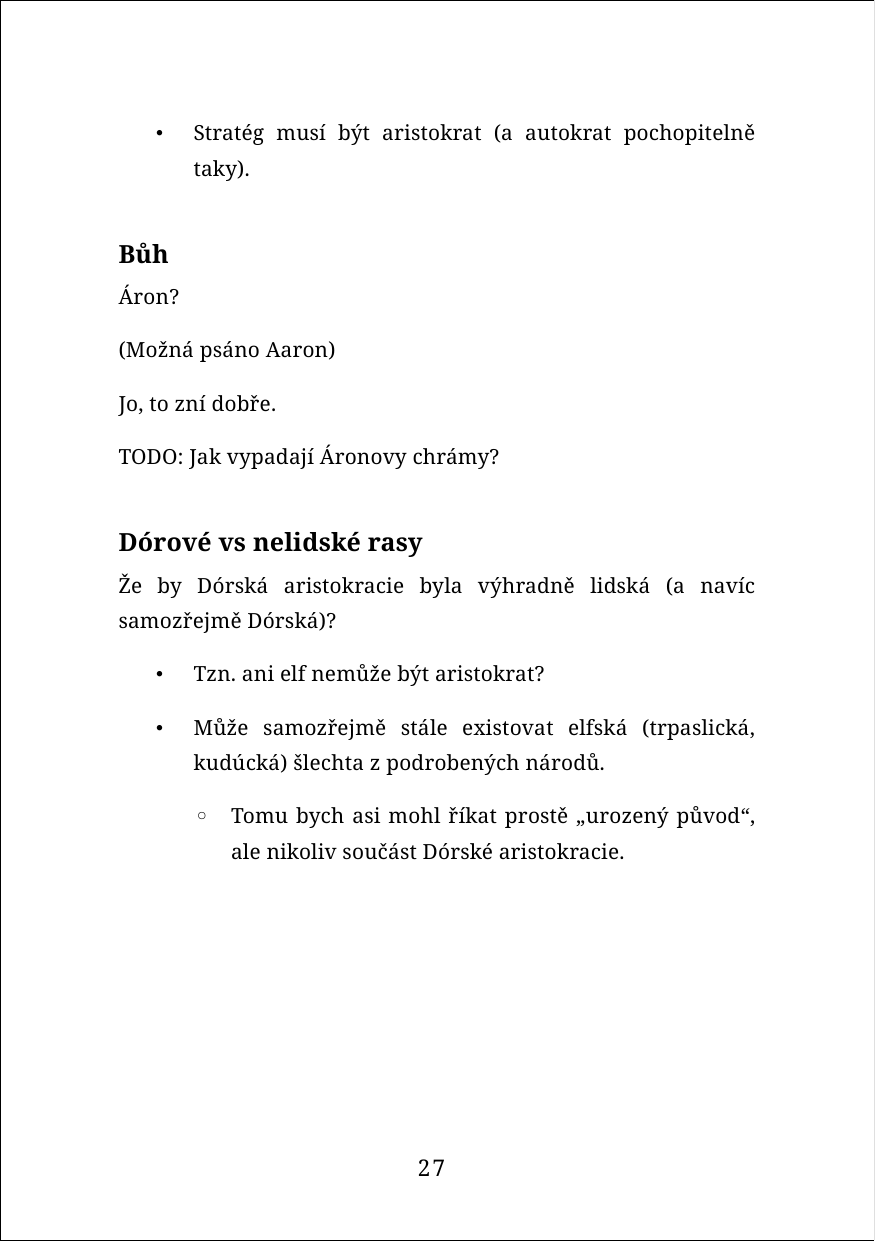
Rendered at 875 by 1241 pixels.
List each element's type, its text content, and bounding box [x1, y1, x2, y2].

subtitle Dórové vs nelidské rasy [118, 525, 756, 559]
list Může samozřejmě stále existovat elfská (trpaslická, kudúcká) šlechta z podrobených národů. [156, 713, 756, 777]
text Áron? [118, 282, 756, 311]
list Tomu bych asi mohl říkat prostě „urozený původ“, ale nikoliv součást Dórské aristokracie. [193, 801, 756, 865]
text Jo, to zní dobře. [118, 389, 756, 417]
text TODO: Jak vypadají Áronovy chrámy? [118, 442, 756, 471]
text Že by Dórská aristokracie byla výhradně lidská (a navíc samozřejmě Dórská)? [118, 571, 756, 635]
subtitle Bůh [118, 237, 756, 271]
list Stratég musí být aristokrat (a autokrat pochopitelně taky). [156, 118, 756, 182]
list Tzn. ani elf nemůže být aristokrat? [156, 659, 756, 688]
text (Možná psáno Aaron) [118, 336, 756, 364]
